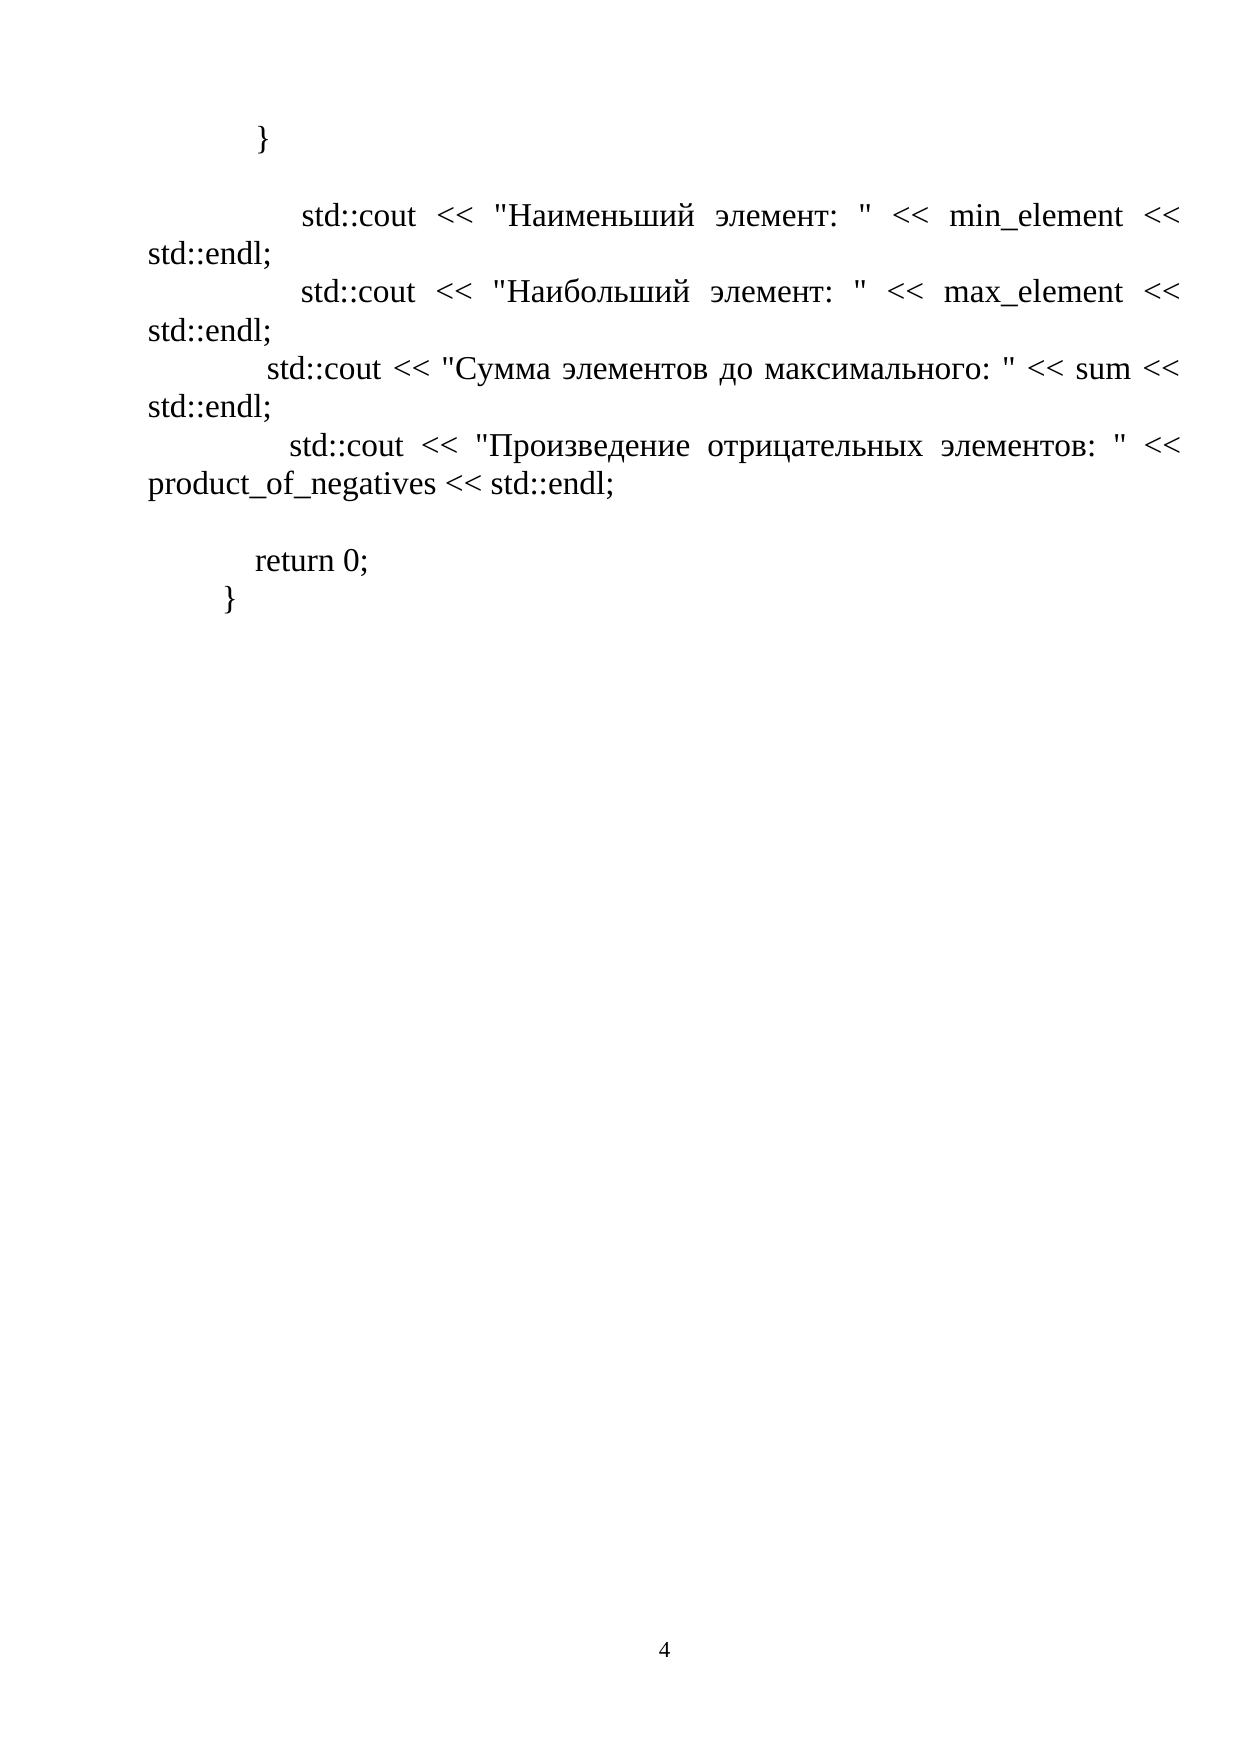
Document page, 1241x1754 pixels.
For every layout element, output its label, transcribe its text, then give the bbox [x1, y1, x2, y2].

text std::cout << "Произведение отрицательных элементов: " << product_of_negatives << std::endl; [148, 425, 1181, 501]
text std::cout << "Наименьший элемент: " << min_element << std::endl; [148, 195, 1181, 271]
text std::cout << "Сумма элементов до максимального: " << sum << std::endl; [148, 348, 1181, 425]
text return 0; [148, 540, 1181, 578]
text } [148, 118, 1181, 156]
text } [148, 578, 1181, 616]
text std::cout << "Наибольший элемент: " << max_element << std::endl; [148, 271, 1181, 348]
